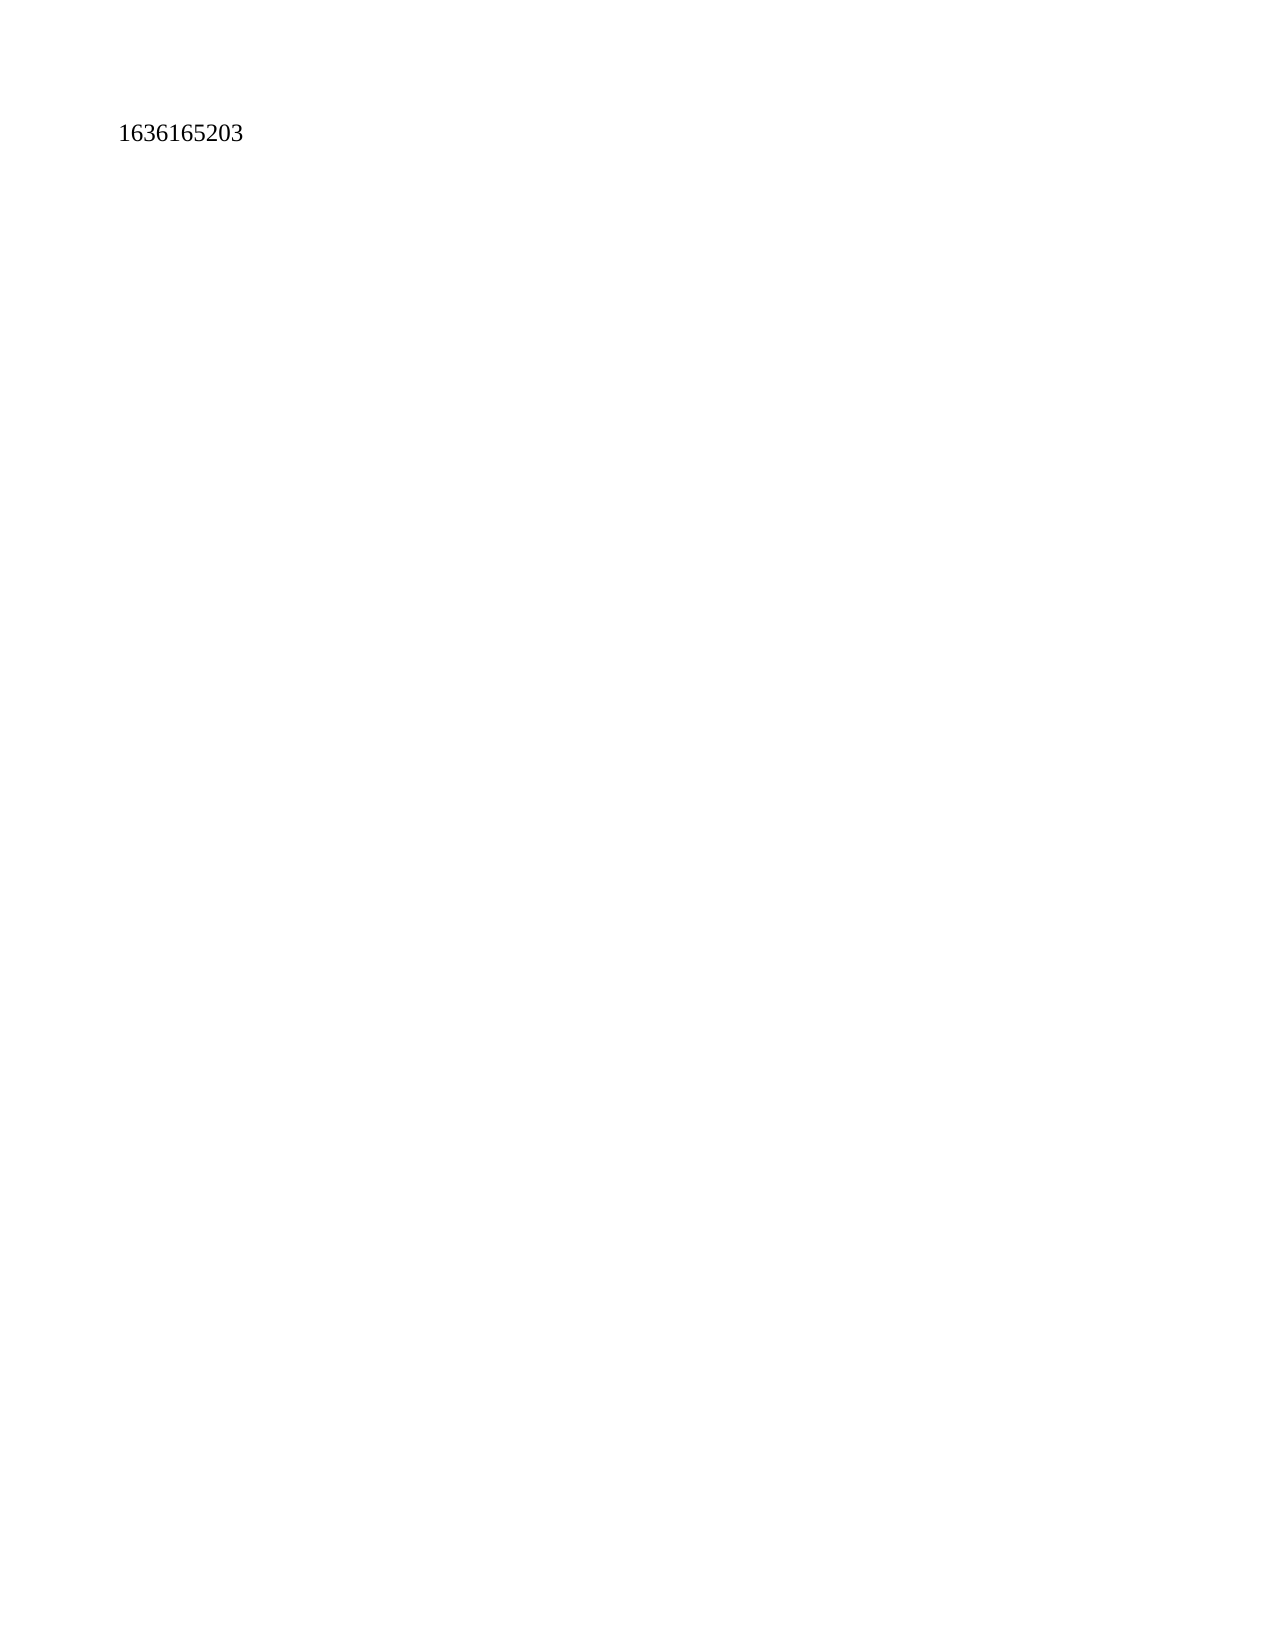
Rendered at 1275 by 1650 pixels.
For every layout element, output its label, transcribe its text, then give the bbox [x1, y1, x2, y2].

text 1636165203 [118, 118, 1157, 147]
